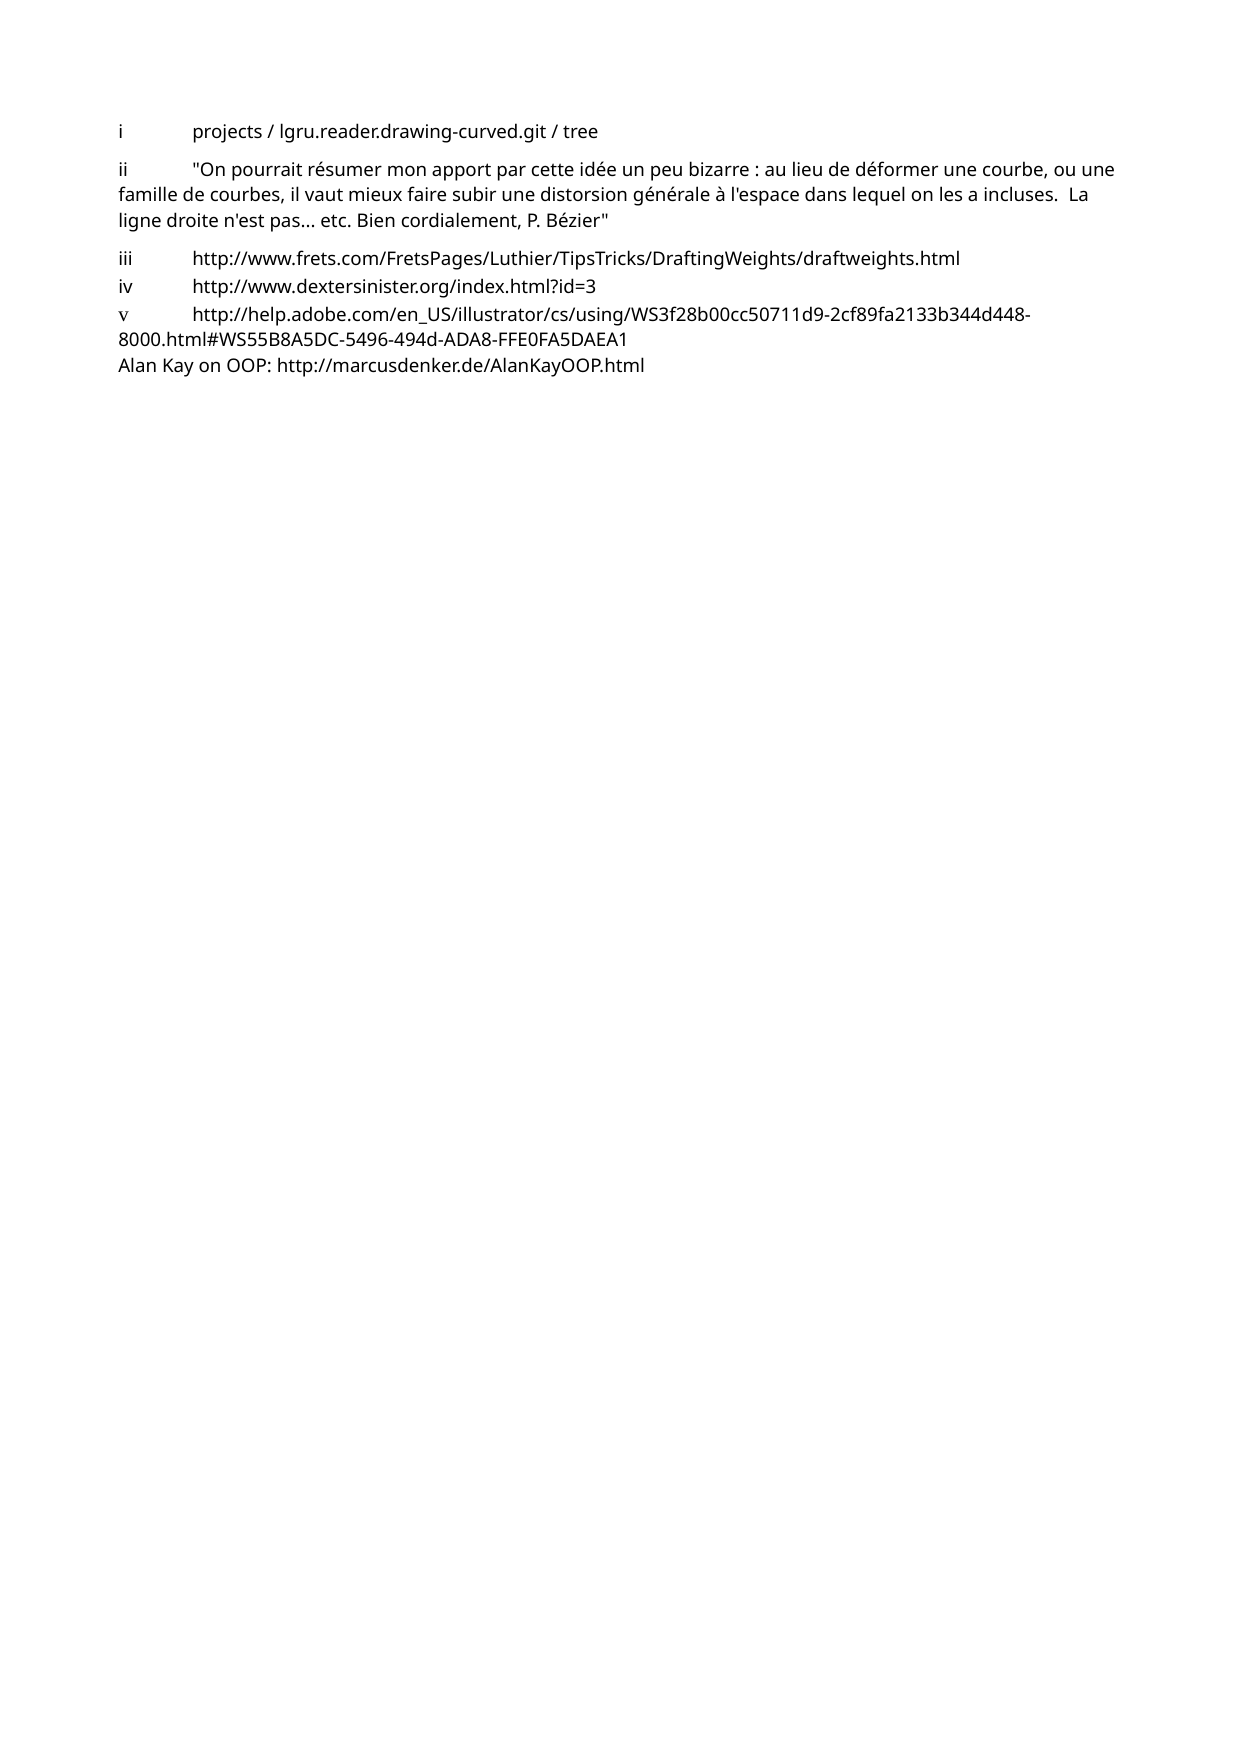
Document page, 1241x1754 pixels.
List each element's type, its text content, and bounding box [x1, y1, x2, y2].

text "On pourrait résumer mon apport par cette idée un peu bizarre : au lieu de déformer une courbe, ou une famille de courbes, il vaut mieux faire subir une distorsion générale à l'espace dans lequel on les a incluses. La ligne droite n'est pas... etc. Bien cordialement, P. Bézier" [118, 156, 1122, 233]
text http://www.dextersinister.org/index.html?id=3 [118, 273, 1122, 299]
text http://help.adobe.com/en_US/illustrator/cs/using/WS3f28b00cc50711d9-2cf89fa2133b344d448-8000.html#WS55B8A5DC-5496-494d-ADA8-FFE0FA5DAEA1 [118, 301, 1122, 352]
text projects / lgru.reader.drawing-curved.git / tree [118, 118, 1122, 144]
text Alan Kay on OOP: http://marcusdenker.de/AlanKayOOP.html [118, 352, 1122, 378]
text http://www.frets.com/FretsPages/Luthier/TipsTricks/DraftingWeights/draftweights.html [118, 245, 1122, 271]
